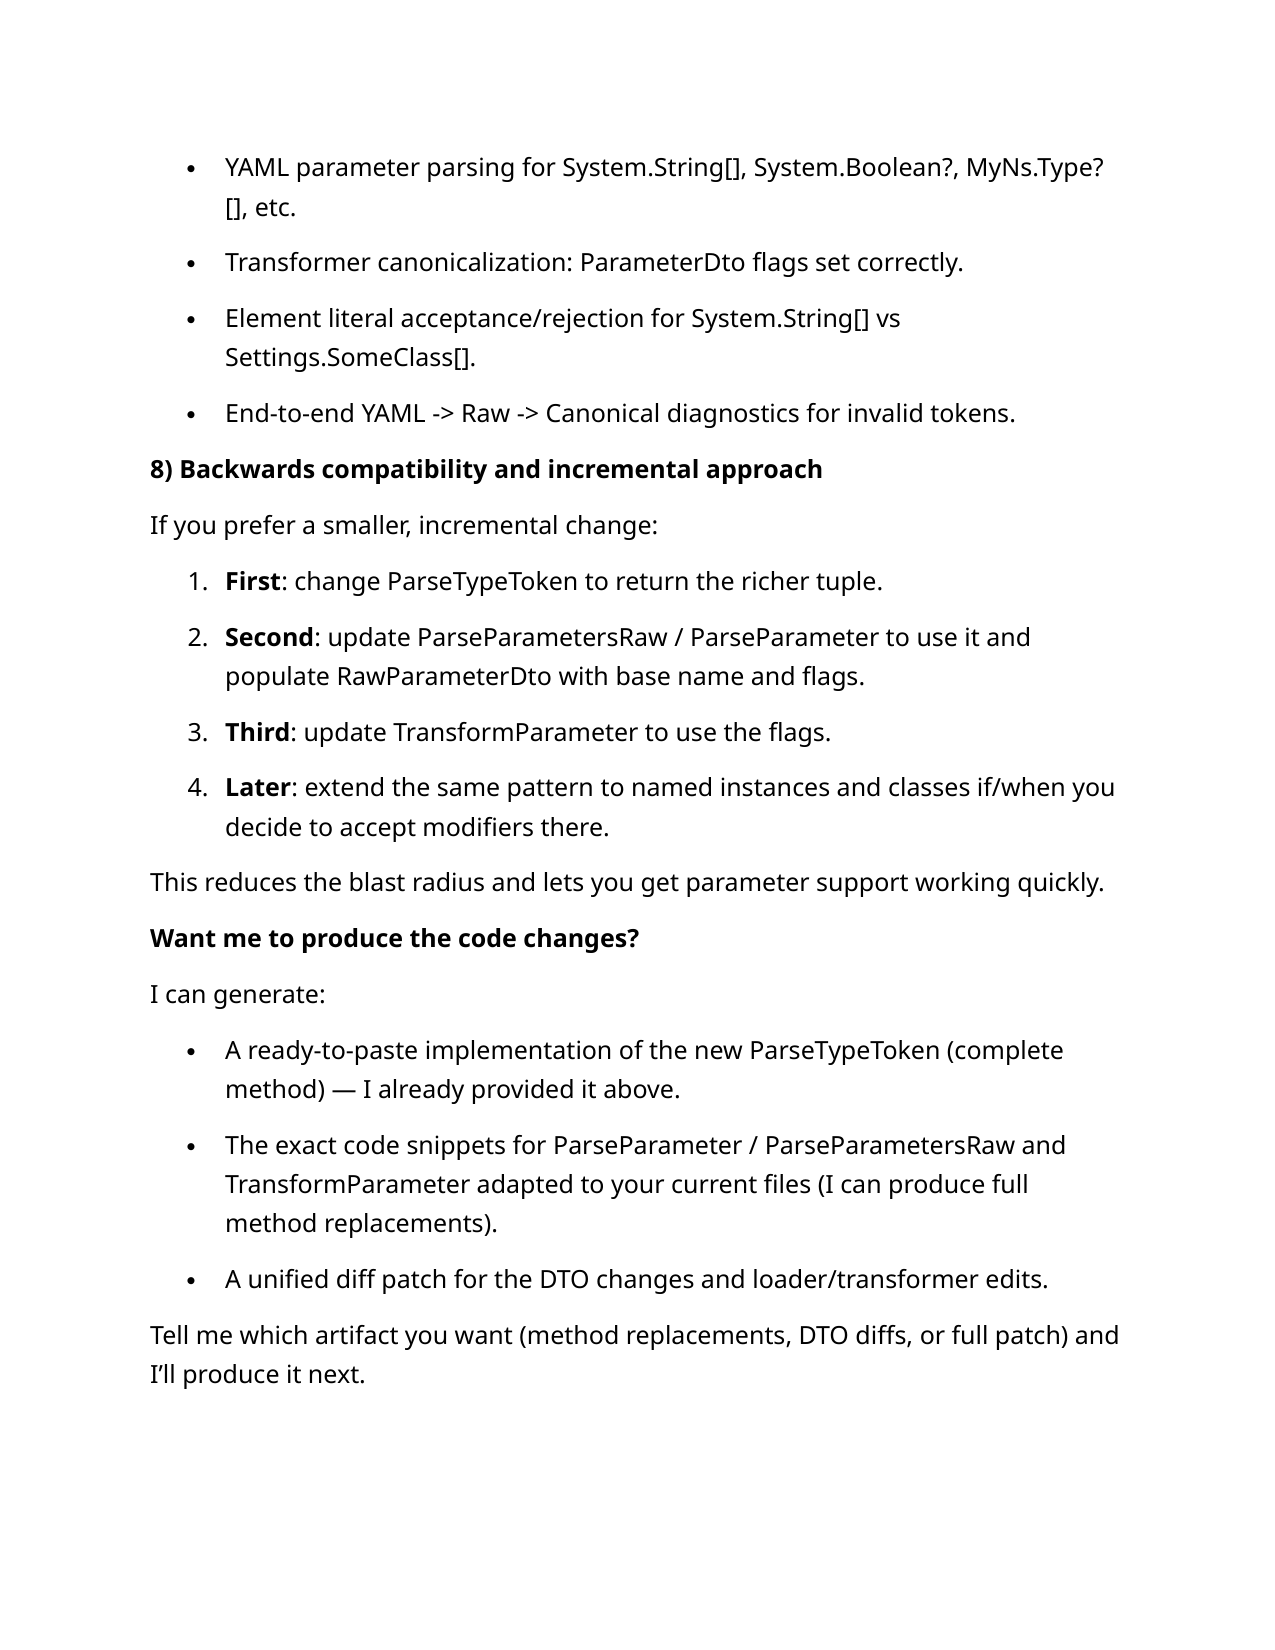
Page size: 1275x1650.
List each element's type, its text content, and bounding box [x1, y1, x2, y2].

text 8) Backwards compatibility and incremental approach [150, 452, 1125, 486]
list A unified diff patch for the DTO changes and loader/transformer edits. [187, 1262, 1125, 1296]
text Want me to produce the code changes? [150, 921, 1125, 955]
list Second: update ParseParametersRaw / ParseParameter to use it and populate RawParameterDto with base name and flags. [187, 619, 1125, 692]
list End-to-end YAML -> Raw -> Canonical diagnostics for invalid tokens. [187, 396, 1125, 430]
list YAML parameter parsing for System.String[], System.Boolean?, MyNs.Type?[], etc. [187, 150, 1125, 223]
list A ready-to-paste implementation of the new ParseTypeToken (complete method) — I already provided it above. [187, 1032, 1125, 1106]
text I can generate: [150, 977, 1125, 1011]
list Later: extend the same pattern to named instances and classes if/when you decide to accept modifiers there. [187, 770, 1125, 843]
text Tell me which artifact you want (method replacements, DTO diffs, or full patch) and I’ll produce it next. [150, 1317, 1125, 1391]
list Element literal acceptance/rejection for System.String[] vs Settings.SomeClass[]. [187, 301, 1125, 374]
list First: change ParseTypeToken to return the richer tuple. [187, 563, 1125, 597]
list Third: update TransformParameter to use the flags. [187, 714, 1125, 748]
text This reduces the blast radius and lets you get parameter support working quickly. [150, 865, 1125, 899]
list Transformer canonicalization: ParameterDto flags set correctly. [187, 245, 1125, 279]
text If you prefer a smaller, incremental change: [150, 507, 1125, 542]
list The exact code snippets for ParseParameter / ParseParametersRaw and TransformParameter adapted to your current files (I can produce full method replacements). [187, 1127, 1125, 1240]
